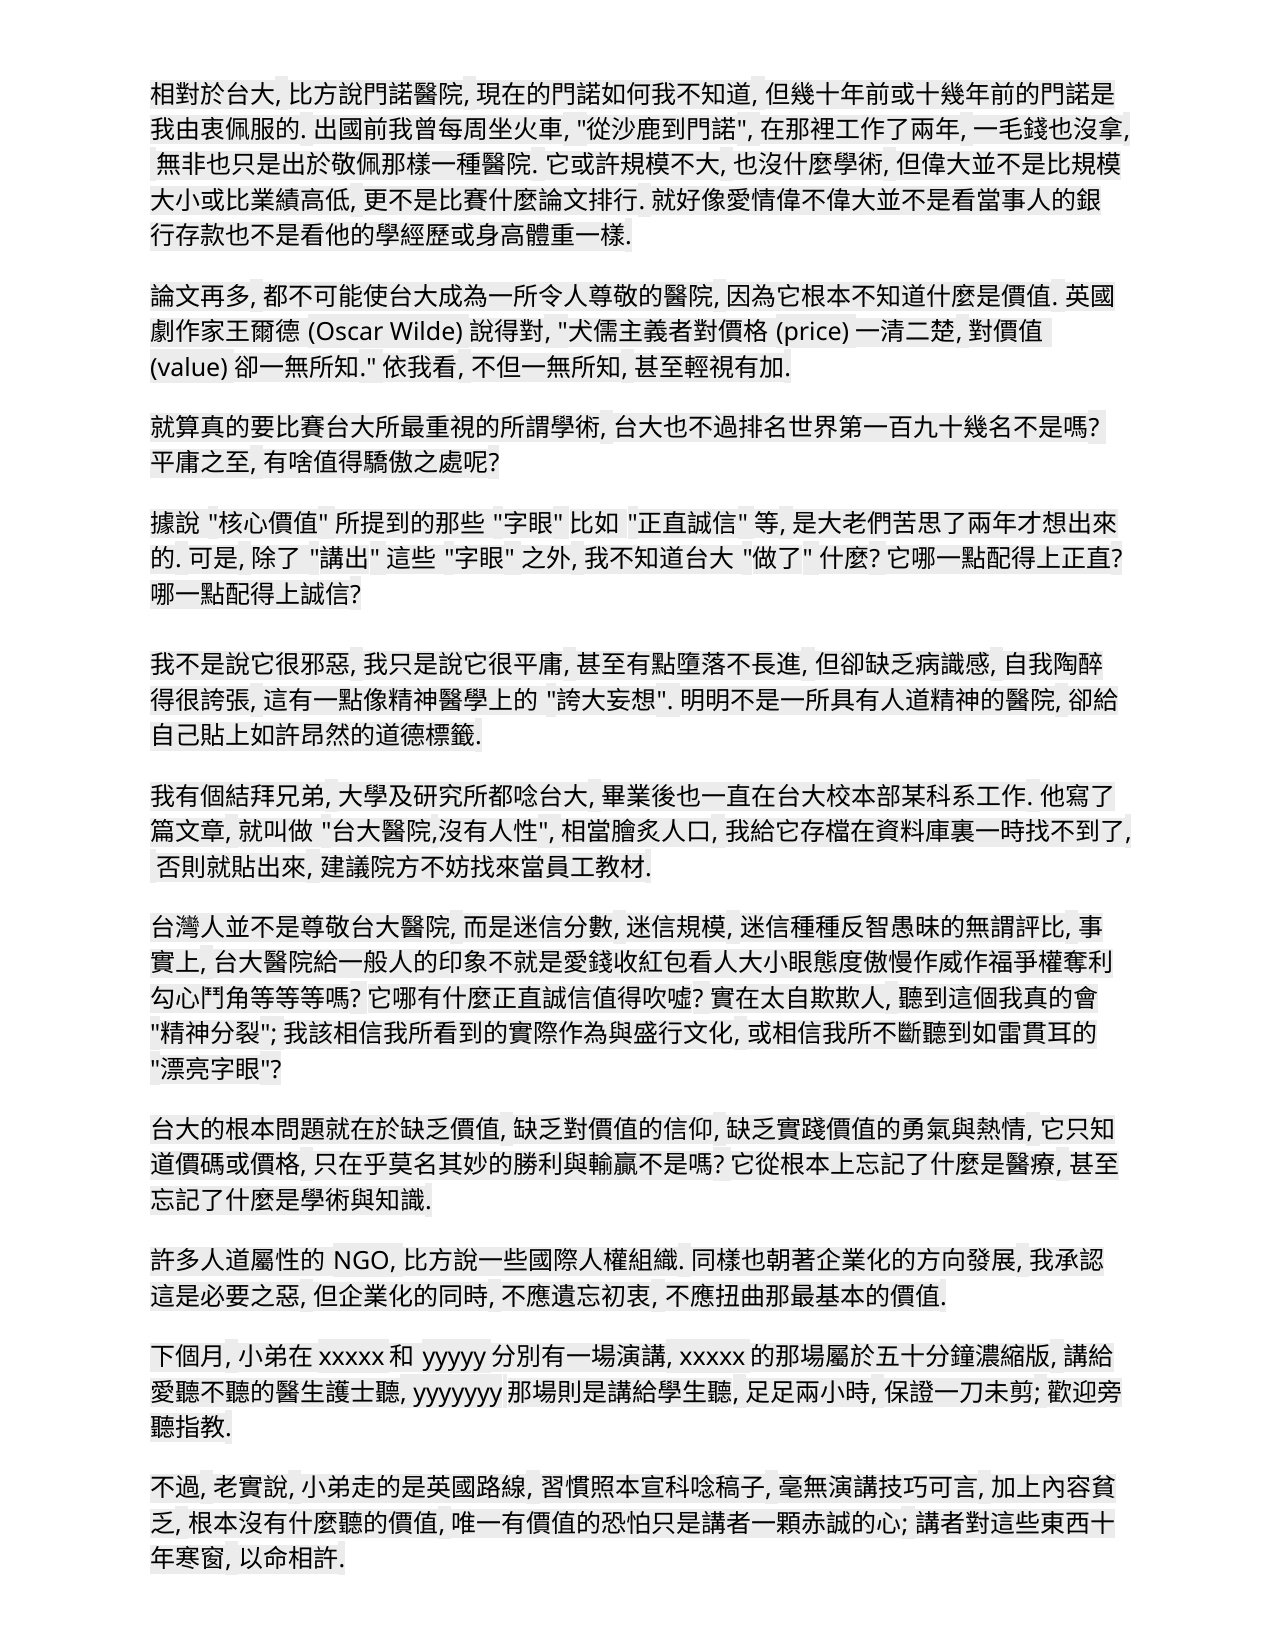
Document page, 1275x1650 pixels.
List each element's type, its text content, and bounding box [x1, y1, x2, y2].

text 我有個結拜兄弟, 大學及研究所都唸台大, 畢業後也一直在台大校本部某科系工作. 他寫了篇文章, 就叫做 "台大醫院,沒有人性", 相當膾炙人口, 我給它存檔在資料庫裏一時找不到了, 否則就貼出來, 建議院方不妨找來當員工教材. [150, 777, 1125, 883]
text 論文再多, 都不可能使台大成為一所令人尊敬的醫院, 因為它根本不知道什麼是價值. 英國劇作家王爾德 (Oscar Wilde) 說得對, "犬儒主義者對價格 (price) 一清二楚, 對價值 (value) 卻一無所知." 依我看, 不但一無所知, 甚至輕視有加. [150, 277, 1125, 383]
text 台灣人並不是尊敬台大醫院, 而是迷信分數, 迷信規模, 迷信種種反智愚昧的無謂評比, 事實上, 台大醫院給一般人的印象不就是愛錢收紅包看人大小眼態度傲慢作威作福爭權奪利勾心鬥角等等等嗎? 它哪有什麼正直誠信值得吹噓? 實在太自欺欺人, 聽到這個我真的會 "精神分裂"; 我該相信我所看到的實際作為與盛行文化, 或相信我所不斷聽到如雷貫耳的 "漂亮字眼"? [150, 908, 1125, 1085]
text 下個月, 小弟在xxxxx和 yyyyy分別有一場演講, xxxxx的那場屬於五十分鐘濃縮版, 講給愛聽不聽的醫生護士聽, yyyyyyy那場則是講給學生聽, 足足兩小時, 保證一刀未剪; 歡迎旁聽指教. [150, 1337, 1125, 1444]
text 台大的根本問題就在於缺乏價值, 缺乏對價值的信仰, 缺乏實踐價值的勇氣與熱情, 它只知道價碼或價格, 只在乎莫名其妙的勝利與輸贏不是嗎? 它從根本上忘記了什麼是醫療, 甚至忘記了什麼是學術與知識. [150, 1110, 1125, 1217]
text 就算真的要比賽台大所最重視的所謂學術, 台大也不過排名世界第一百九十幾名不是嗎? 平庸之至, 有啥值得驕傲之處呢? [150, 408, 1125, 479]
text 不過, 老實說, 小弟走的是英國路線, 習慣照本宣科唸稿子, 毫無演講技巧可言, 加上內容貧乏, 根本沒有什麼聽的價值, 唯一有價值的恐怕只是講者一顆赤誠的心; 講者對這些東西十年寒窗, 以命相許. [150, 1469, 1125, 1575]
text 相對於台大, 比方說門諾醫院, 現在的門諾如何我不知道, 但幾十年前或十幾年前的門諾是我由衷佩服的. 出國前我曾每周坐火車, "從沙鹿到門諾", 在那裡工作了兩年, 一毛錢也沒拿, 無非也只是出於敬佩那樣一種醫院. 它或許規模不大, 也沒什麼學術, 但偉大並不是比規模大小或比業績高低, 更不是比賽什麼論文排行. 就好像愛情偉不偉大並不是看當事人的銀行存款也不是看他的學經歷或身高體重一樣. [150, 75, 1125, 252]
text 據說 "核心價值" 所提到的那些 "字眼" 比如 "正直誠信" 等, 是大老們苦思了兩年才想出來的. 可是, 除了 "講出" 這些 "字眼" 之外, 我不知道台大 "做了" 什麼? 它哪一點配得上正直? 哪一點配得上誠信? 我不是說它很邪惡, 我只是說它很平庸, 甚至有點墮落不長進, 但卻缺乏病識感, 自我陶醉得很誇張, 這有一點像精神醫學上的 "誇大妄想". 明明不是一所具有人道精神的醫院, 卻給自己貼上如許昂然的道德標籤. [150, 504, 1125, 752]
text 許多人道屬性的 NGO, 比方說一些國際人權組織. 同樣也朝著企業化的方向發展, 我承認這是必要之惡, 但企業化的同時, 不應遺忘初衷, 不應扭曲那最基本的價值. [150, 1242, 1125, 1312]
